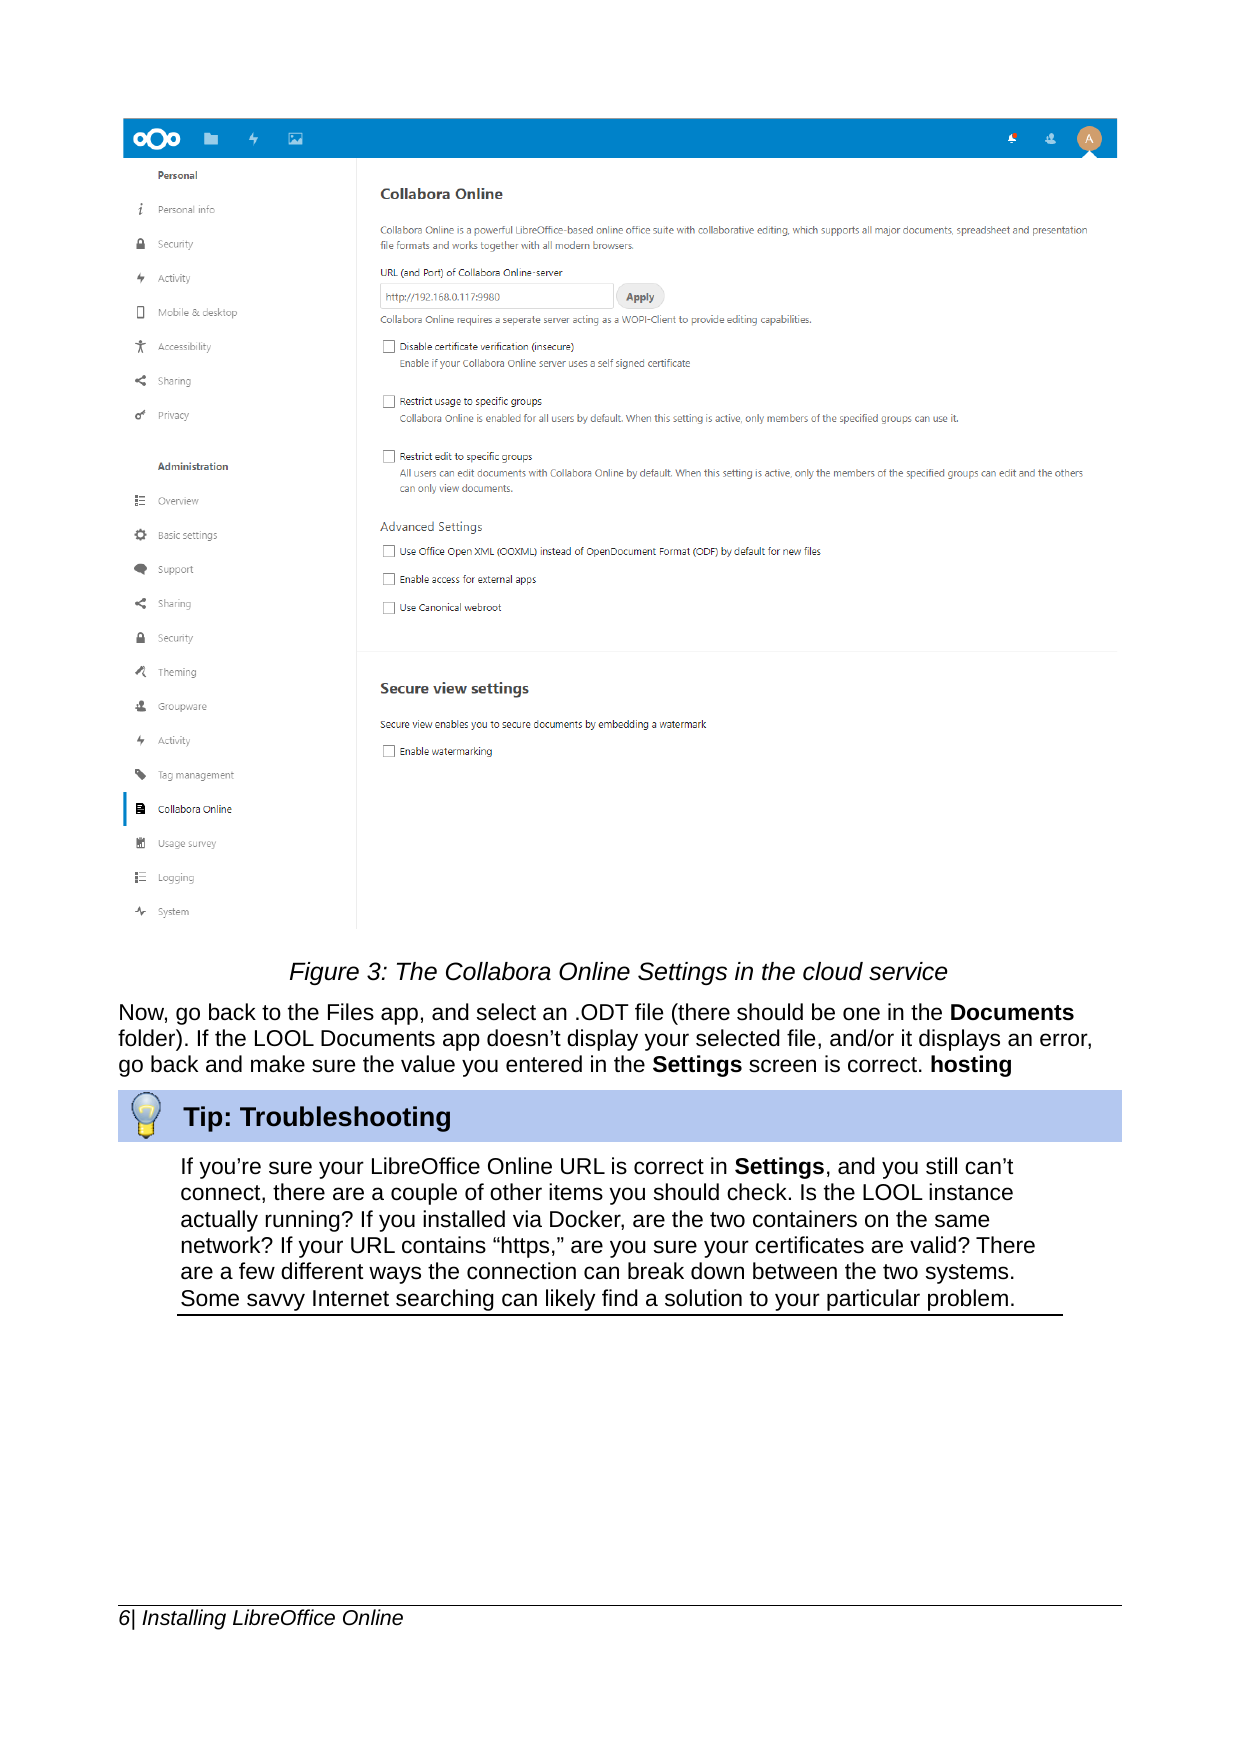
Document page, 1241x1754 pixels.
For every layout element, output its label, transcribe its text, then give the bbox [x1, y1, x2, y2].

picture [123, 118, 1118, 929]
subtitle Tip: Troubleshooting [170, 1090, 1122, 1142]
text If you’re sure your LibreOffice Online URL is correct in Settings, and you still can’t connect, there are a couple of other items you should check. Is the LOOL instance actually running? If you installed via Docker, are the two containers on the same network? If your URL contains “https,” are you sure your certificates are valid? There are a few different ways the connection can break down between the two systems. Some savvy Internet searching can likely find a solution to your particular problem. [177, 1150, 1063, 1314]
text Figure 3: The Collabora Online Settings in the cloud service [118, 118, 1122, 986]
picture [119, 1090, 170, 1142]
text Now, go back to the Files app, and select an .ODT file (there should be one in the Documents folder). If the LOOL Documents app doesn’t display your selected file, and/or it displays an error, go back and make sure the value you entered in the Settings screen is correct. hosting [118, 998, 1122, 1077]
